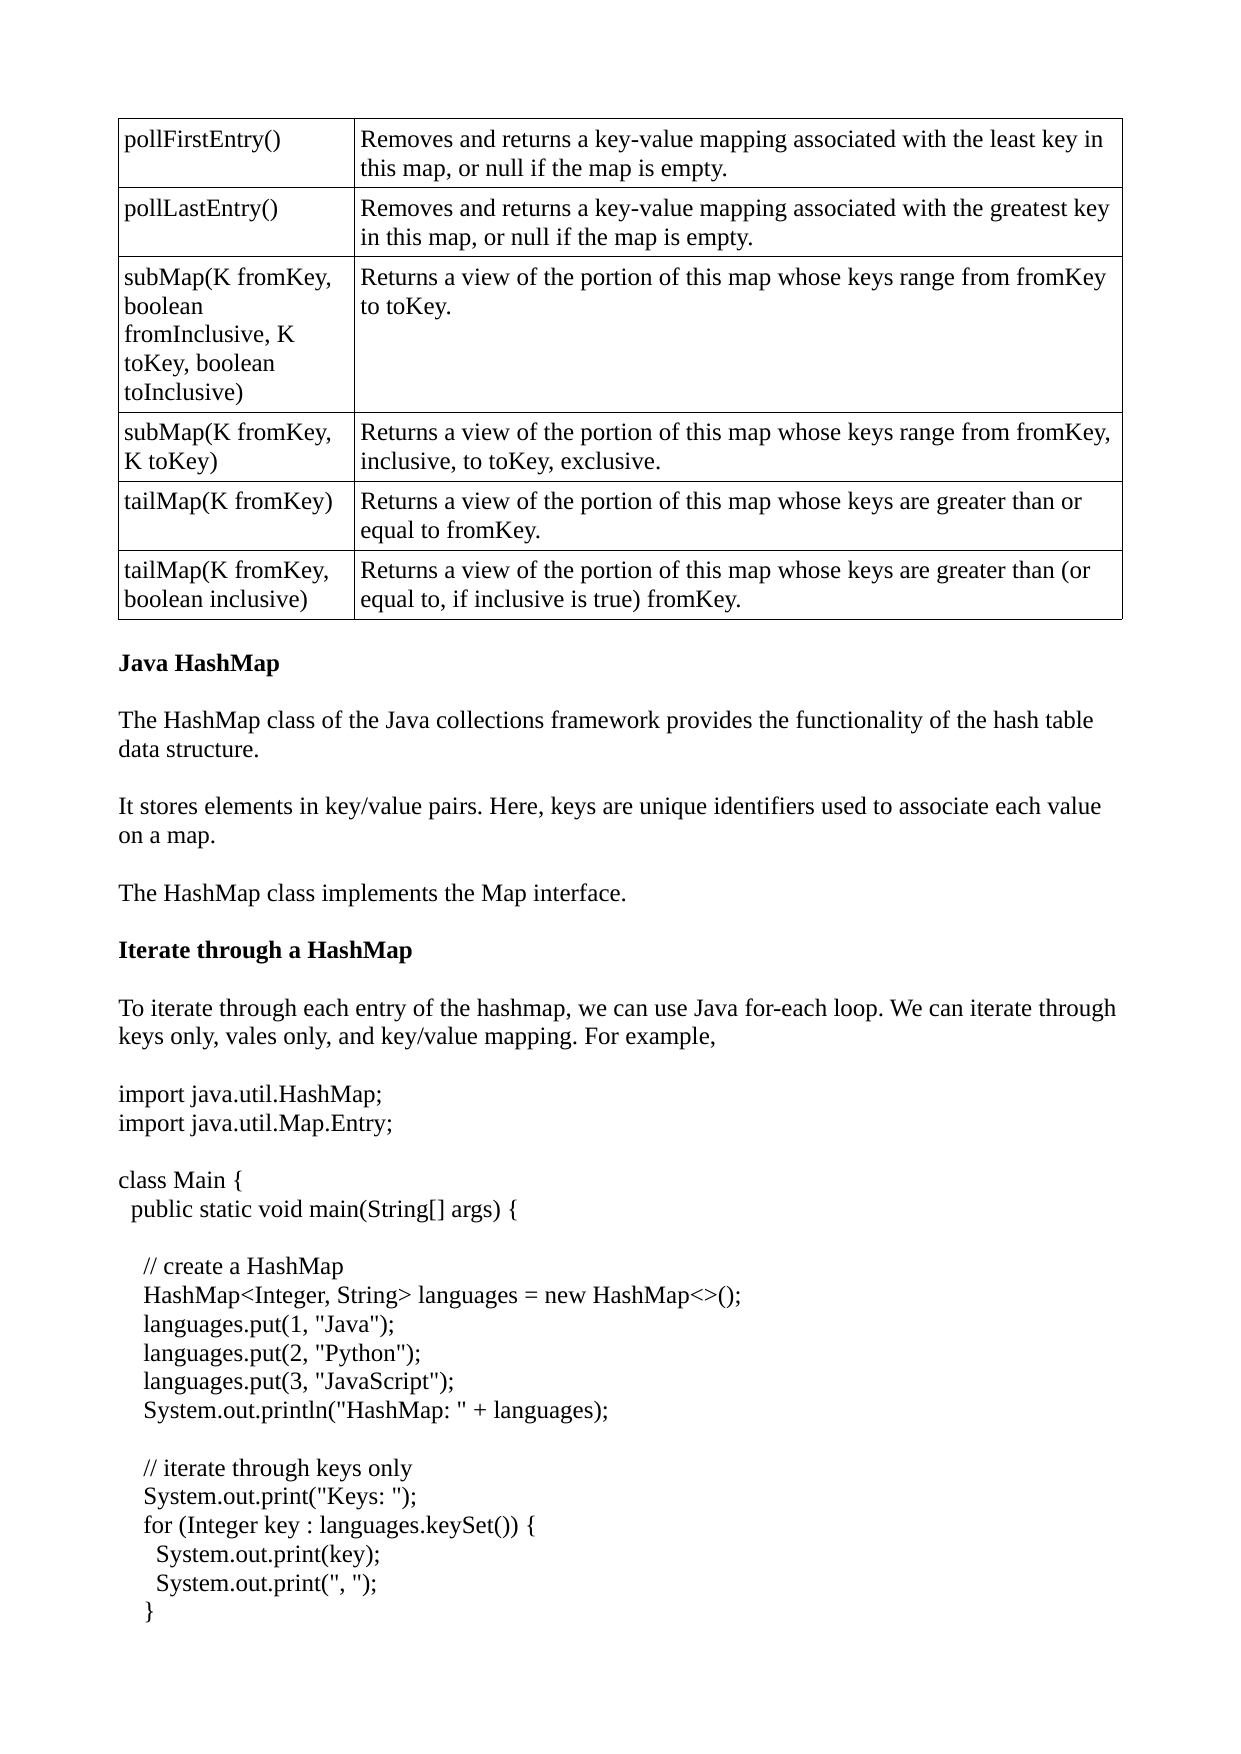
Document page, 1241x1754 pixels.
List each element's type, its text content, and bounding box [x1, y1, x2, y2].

table_cell Returns a view of the portion of this map whose keys range from fromKey, inclusive, to toKey, exclusive. [355, 413, 1122, 481]
table_cell Returns a view of the portion of this map whose keys are greater than (or equal to, if inclusive is true) fromKey. [355, 551, 1122, 619]
table_cell tailMap(K fromKey) [119, 482, 354, 550]
text languages.put(3, "JavaScript"); [118, 1366, 1122, 1395]
table_cell Returns a view of the portion of this map whose keys are greater than or equal to fromKey. [355, 482, 1122, 550]
text import java.util.HashMap; [118, 1079, 1122, 1108]
table_cell Removes and returns a key-value mapping associated with the greatest key in this map, or null if the map is empty. [355, 188, 1122, 256]
text The HashMap class implements the Map interface. [118, 878, 1122, 906]
text System.out.print(key); [118, 1539, 1122, 1568]
text // iterate through keys only [118, 1453, 1122, 1481]
text The HashMap class of the Java collections framework provides the functionality of the hash table data structure. [118, 705, 1122, 763]
text To iterate through each entry of the hashmap, we can use Java for-each loop. We can iterate through keys only, vales only, and key/value mapping. For example, [118, 993, 1122, 1050]
table_cell pollFirstEntry() [119, 119, 354, 187]
table_cell Removes and returns a key-value mapping associated with the least key in this map, or null if the map is empty. [355, 119, 1122, 187]
text // create a HashMap [118, 1251, 1122, 1280]
text System.out.print("Keys: "); [118, 1481, 1122, 1510]
text } [118, 1596, 1122, 1625]
text class Main { [118, 1165, 1122, 1194]
text languages.put(2, "Python"); [118, 1338, 1122, 1366]
table_cell Returns a view of the portion of this map whose keys range from fromKey to toKey. [355, 257, 1122, 412]
text Iterate through a HashMap [118, 935, 1122, 964]
text languages.put(1, "Java"); [118, 1309, 1122, 1338]
text System.out.print(", "); [118, 1568, 1122, 1596]
table_cell pollLastEntry() [119, 188, 354, 256]
text for (Integer key : languages.keySet()) { [118, 1510, 1122, 1539]
table_cell subMap(K fromKey, K toKey) [119, 413, 354, 481]
text HashMap<Integer, String> languages = new HashMap<>(); [118, 1280, 1122, 1309]
text import java.util.Map.Entry; [118, 1108, 1122, 1136]
table_cell tailMap(K fromKey, boolean inclusive) [119, 551, 354, 619]
text Java HashMap [118, 648, 1122, 676]
text System.out.println("HashMap: " + languages); [118, 1395, 1122, 1424]
text public static void main(String[] args) { [118, 1194, 1122, 1223]
table_cell subMap(K fromKey, boolean fromInclusive, K toKey, boolean toInclusive) [119, 257, 354, 412]
text It stores elements in key/value pairs. Here, keys are unique identifiers used to associate each value on a map. [118, 791, 1122, 849]
